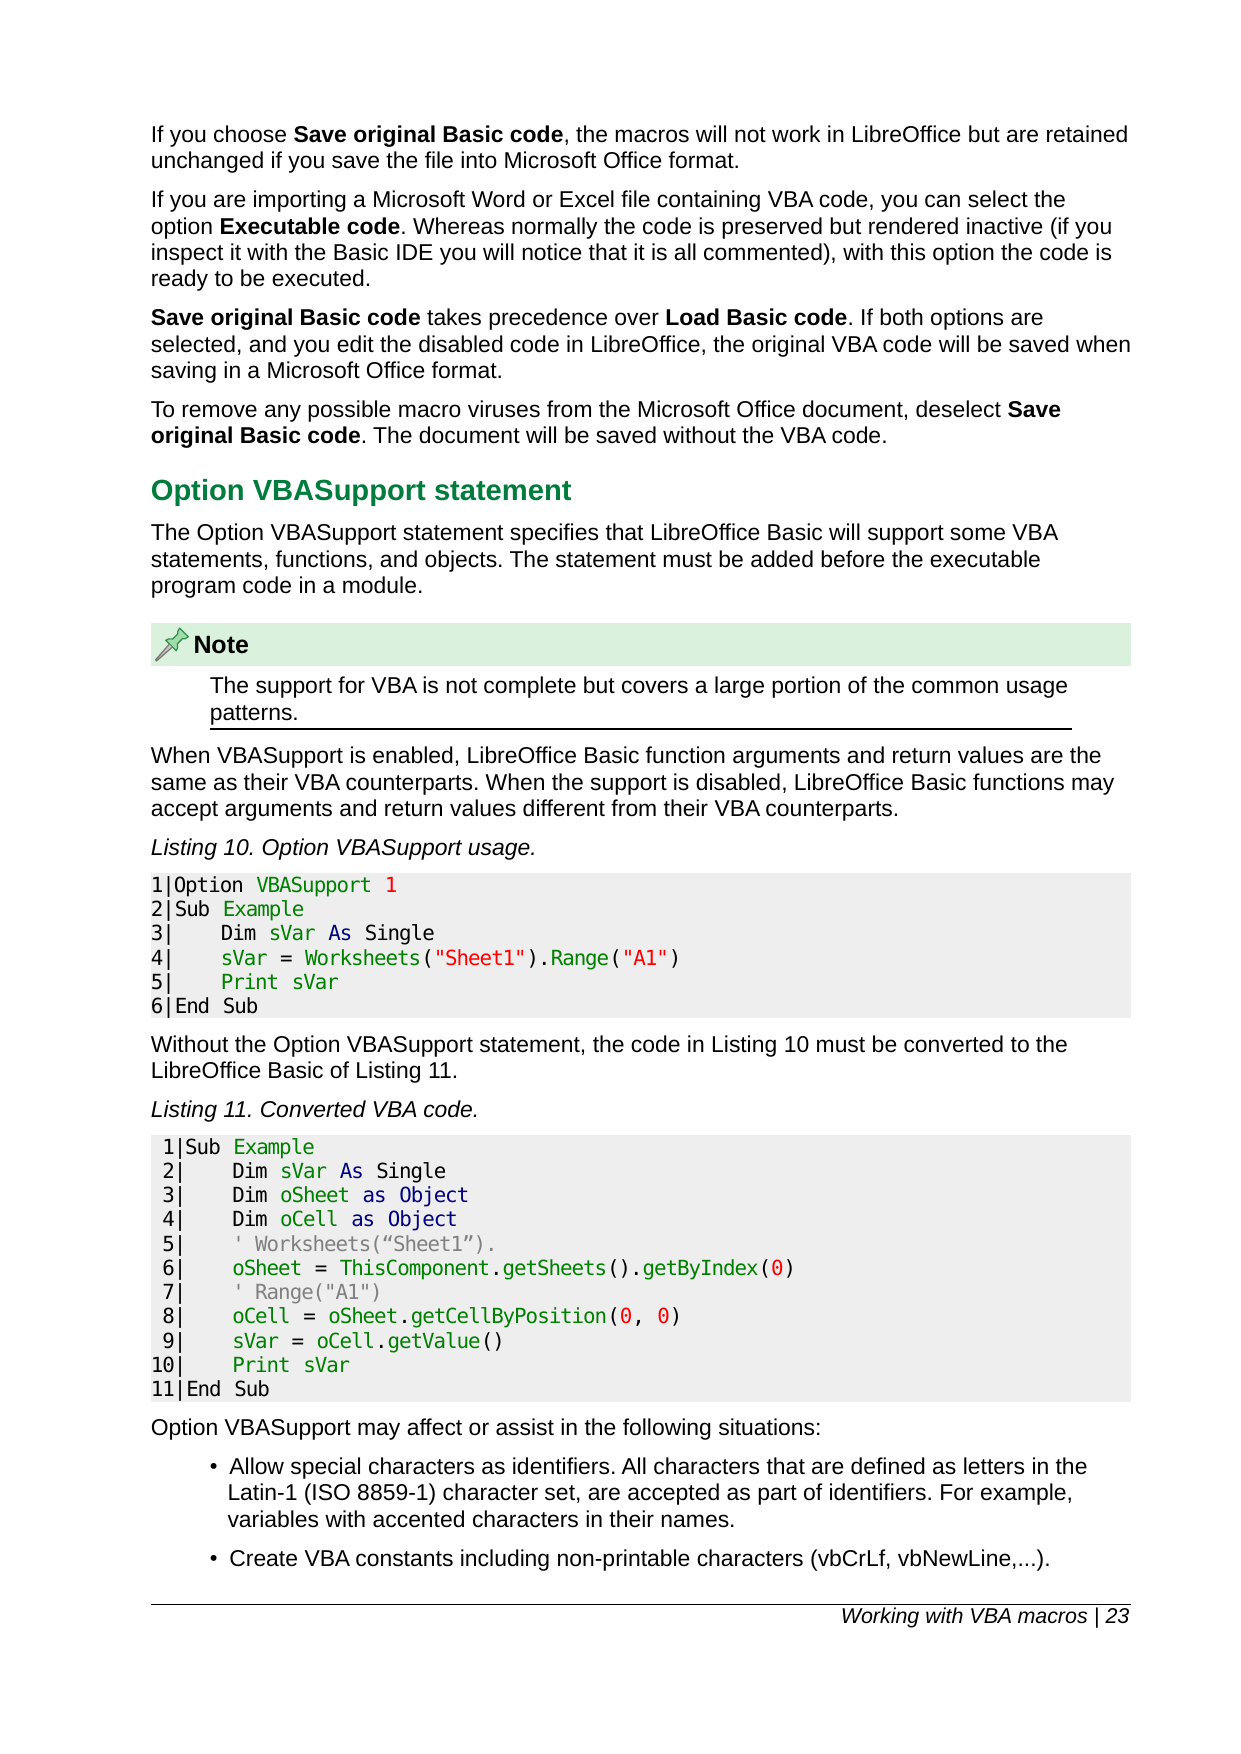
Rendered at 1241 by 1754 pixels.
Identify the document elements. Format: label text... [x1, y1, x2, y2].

text If you are importing a Microsoft Word or Excel file containing VBA code, you can select the option Executable code. Whereas normally the code is preserved but rendered inactive (if you inspect it with the Basic IDE you will notice that it is all commented), with this option the code is ready to be executed. [151, 186, 1131, 292]
text 4| Dim oCell as Object [151, 1207, 1131, 1232]
text 3| Dim sVar As Single [151, 921, 1131, 946]
text 3| Dim oSheet as Object [151, 1183, 1131, 1207]
text 1|Sub Example [151, 1135, 1131, 1159]
list Allow special characters as identifiers. All characters that are defined as letters in the Latin-1 (ISO 8859-1) character set, are accepted as part of identifiers. For example, variables with accented characters in their names. [209, 1453, 1131, 1532]
text 4| sVar = Worksheets("Sheet1").Range("A1") [151, 946, 1131, 970]
list Create VBA constants including non-printable characters (vbCrLf, vbNewLine,...). [209, 1544, 1131, 1571]
text 6| oSheet = ThisComponent.getSheets().getByIndex(0) [151, 1256, 1131, 1280]
text 6|End Sub [151, 994, 1131, 1018]
text Listing 11. Converted VBA code. [151, 1096, 1131, 1122]
text 9| sVar = oCell.getValue() [151, 1329, 1131, 1353]
text 2| Dim sVar As Single [151, 1159, 1131, 1183]
text 10| Print sVar [151, 1353, 1131, 1377]
text The Option VBASupport statement specifies that LibreOffice Basic will support some VBA statements, functions, and objects. The statement must be added before the executable program code in a module. [151, 519, 1131, 598]
text Listing 10. Option VBASupport usage. [151, 834, 1131, 860]
text 5| ' Worksheets(“Sheet1”). [151, 1232, 1131, 1256]
text Save original Basic code takes precedence over Load Basic code. If both options are selected, and you edit the disabled code in LibreOffice, the original VBA code will be saved when saving in a Microsoft Office format. [151, 304, 1131, 383]
list Option VBASupport may affect or assist in the following situations: [151, 1414, 1131, 1440]
subtitle Note [151, 623, 1131, 666]
text 2|Sub Example [151, 897, 1131, 921]
text Without the Option VBASupport statement, the code in Listing 10 must be converted to the LibreOffice Basic of Listing 11. [151, 1031, 1131, 1083]
text 1|Option VBASupport 1 [151, 873, 1131, 897]
text 7| ' Range("A1") [151, 1280, 1131, 1304]
text The support for VBA is not complete but covers a large portion of the common usage patterns. [209, 672, 1072, 730]
text 5| Print sVar [151, 970, 1131, 994]
subtitle Option VBASupport statement [151, 473, 1131, 507]
text 11|End Sub [151, 1377, 1131, 1402]
text 8| oCell = oSheet.getCellByPosition(0, 0) [151, 1304, 1131, 1329]
text If you choose Save original Basic code, the macros will not work in LibreOffice but are retained unchanged if you save the file into Microsoft Office format. [151, 121, 1131, 174]
text When VBASupport is enabled, LibreOffice Basic function arguments and return values are the same as their VBA counterparts. When the support is disabled, LibreOffice Basic functions may accept arguments and return values different from their VBA counterparts. [151, 742, 1131, 821]
text To remove any possible macro viruses from the Microsoft Office document, deselect Save original Basic code. The document will be saved without the VBA code. [151, 396, 1131, 448]
